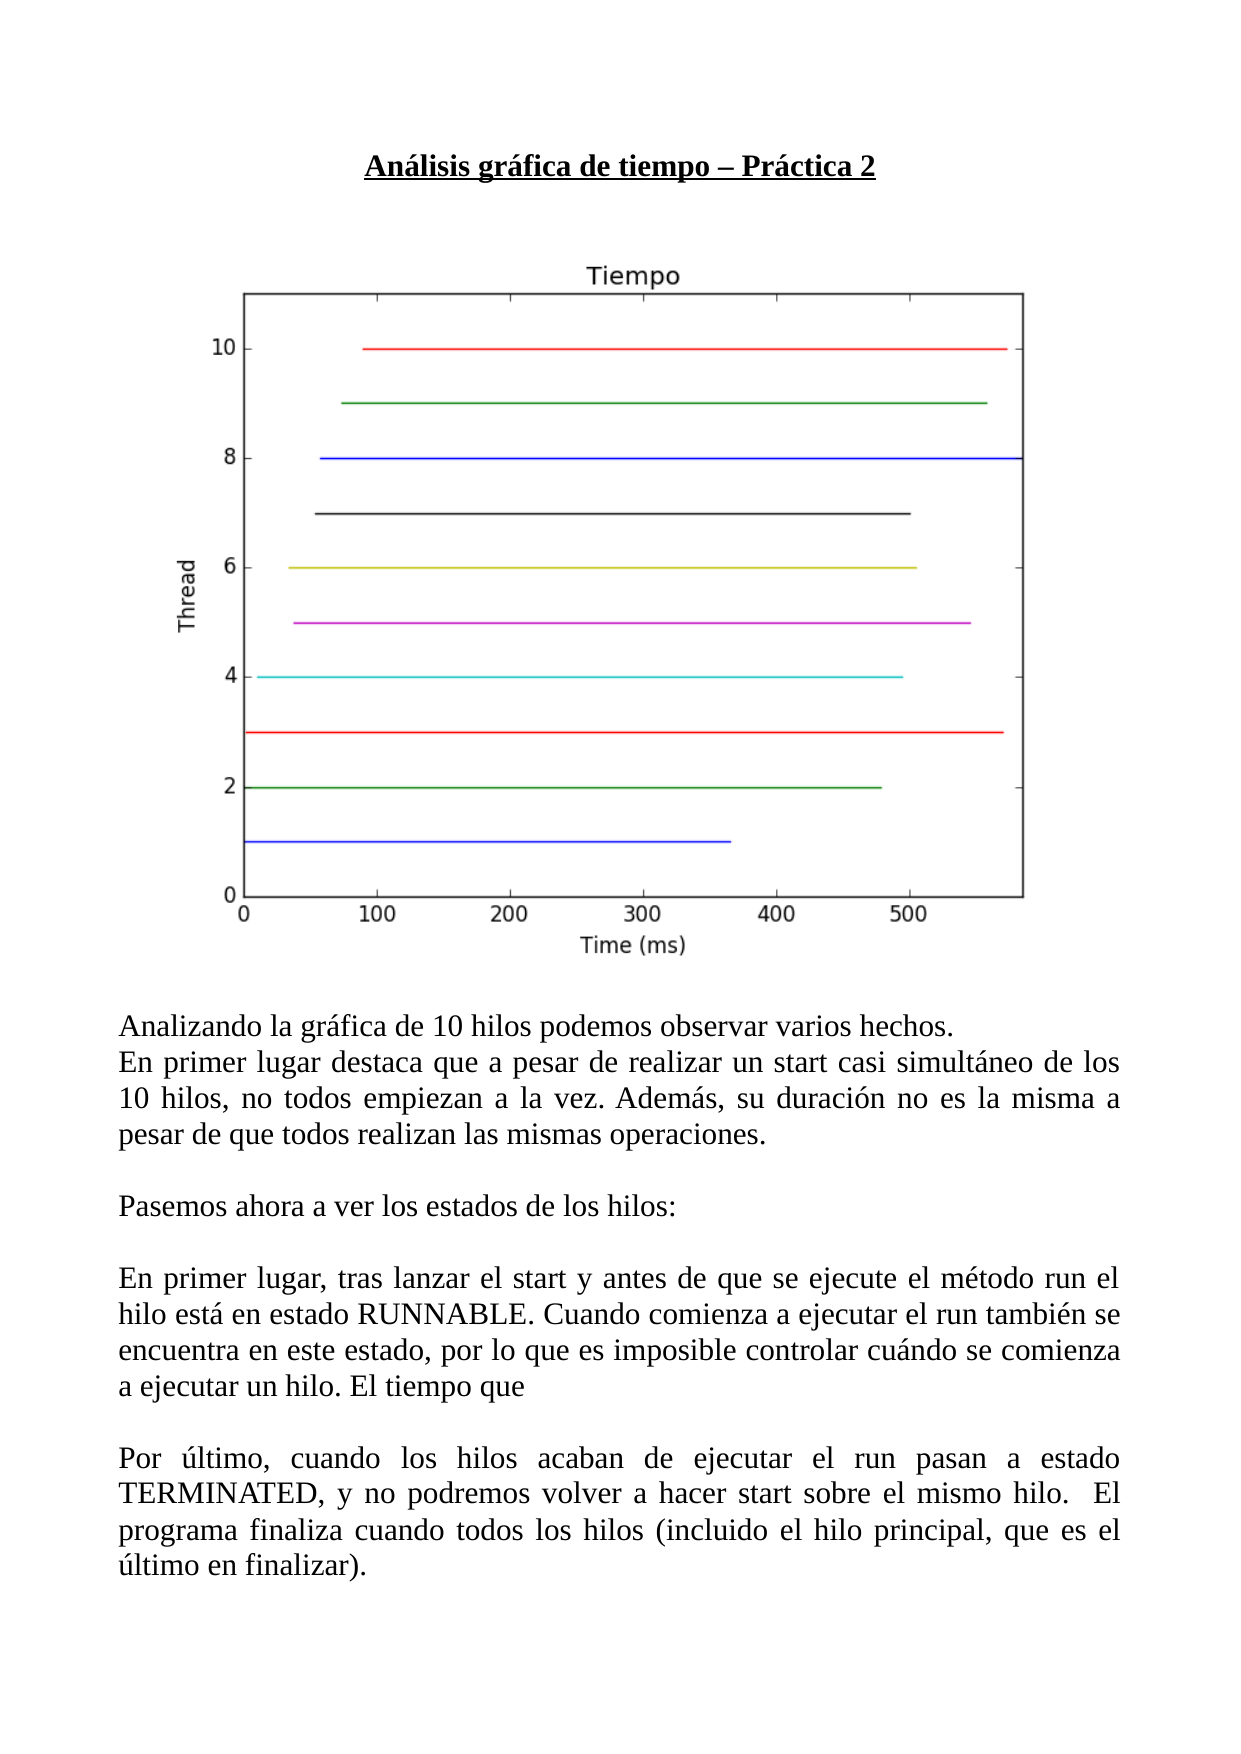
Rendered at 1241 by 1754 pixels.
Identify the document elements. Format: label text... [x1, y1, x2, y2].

text Pasemos ahora a ver los estados de los hilos: [118, 1187, 1122, 1223]
picture [118, 218, 1123, 972]
text Análisis gráfica de tiempo – Práctica 2 [118, 147, 1122, 183]
text En primer lugar destaca que a pesar de realizar un start casi simultáneo de los 10 hilos, no todos empiezan a la vez. Además, su duración no es la misma a pesar de que todos realizan las mismas operaciones. [118, 1043, 1122, 1151]
text Por último, cuando los hilos acaban de ejecutar el run pasan a estado TERMINATED, y no podremos volver a hacer start sobre el mismo hilo. El programa finaliza cuando todos los hilos (incluido el hilo principal, que es el último en finalizar). [118, 1439, 1122, 1583]
text Analizando la gráfica de 10 hilos podemos observar varios hechos. [118, 1008, 1122, 1043]
text En primer lugar, tras lanzar el start y antes de que se ejecute el método run el hilo está en estado RUNNABLE. Cuando comienza a ejecutar el run también se encuentra en este estado, por lo que es imposible controlar cuándo se comienza a ejecutar un hilo. El tiempo que [118, 1259, 1122, 1403]
